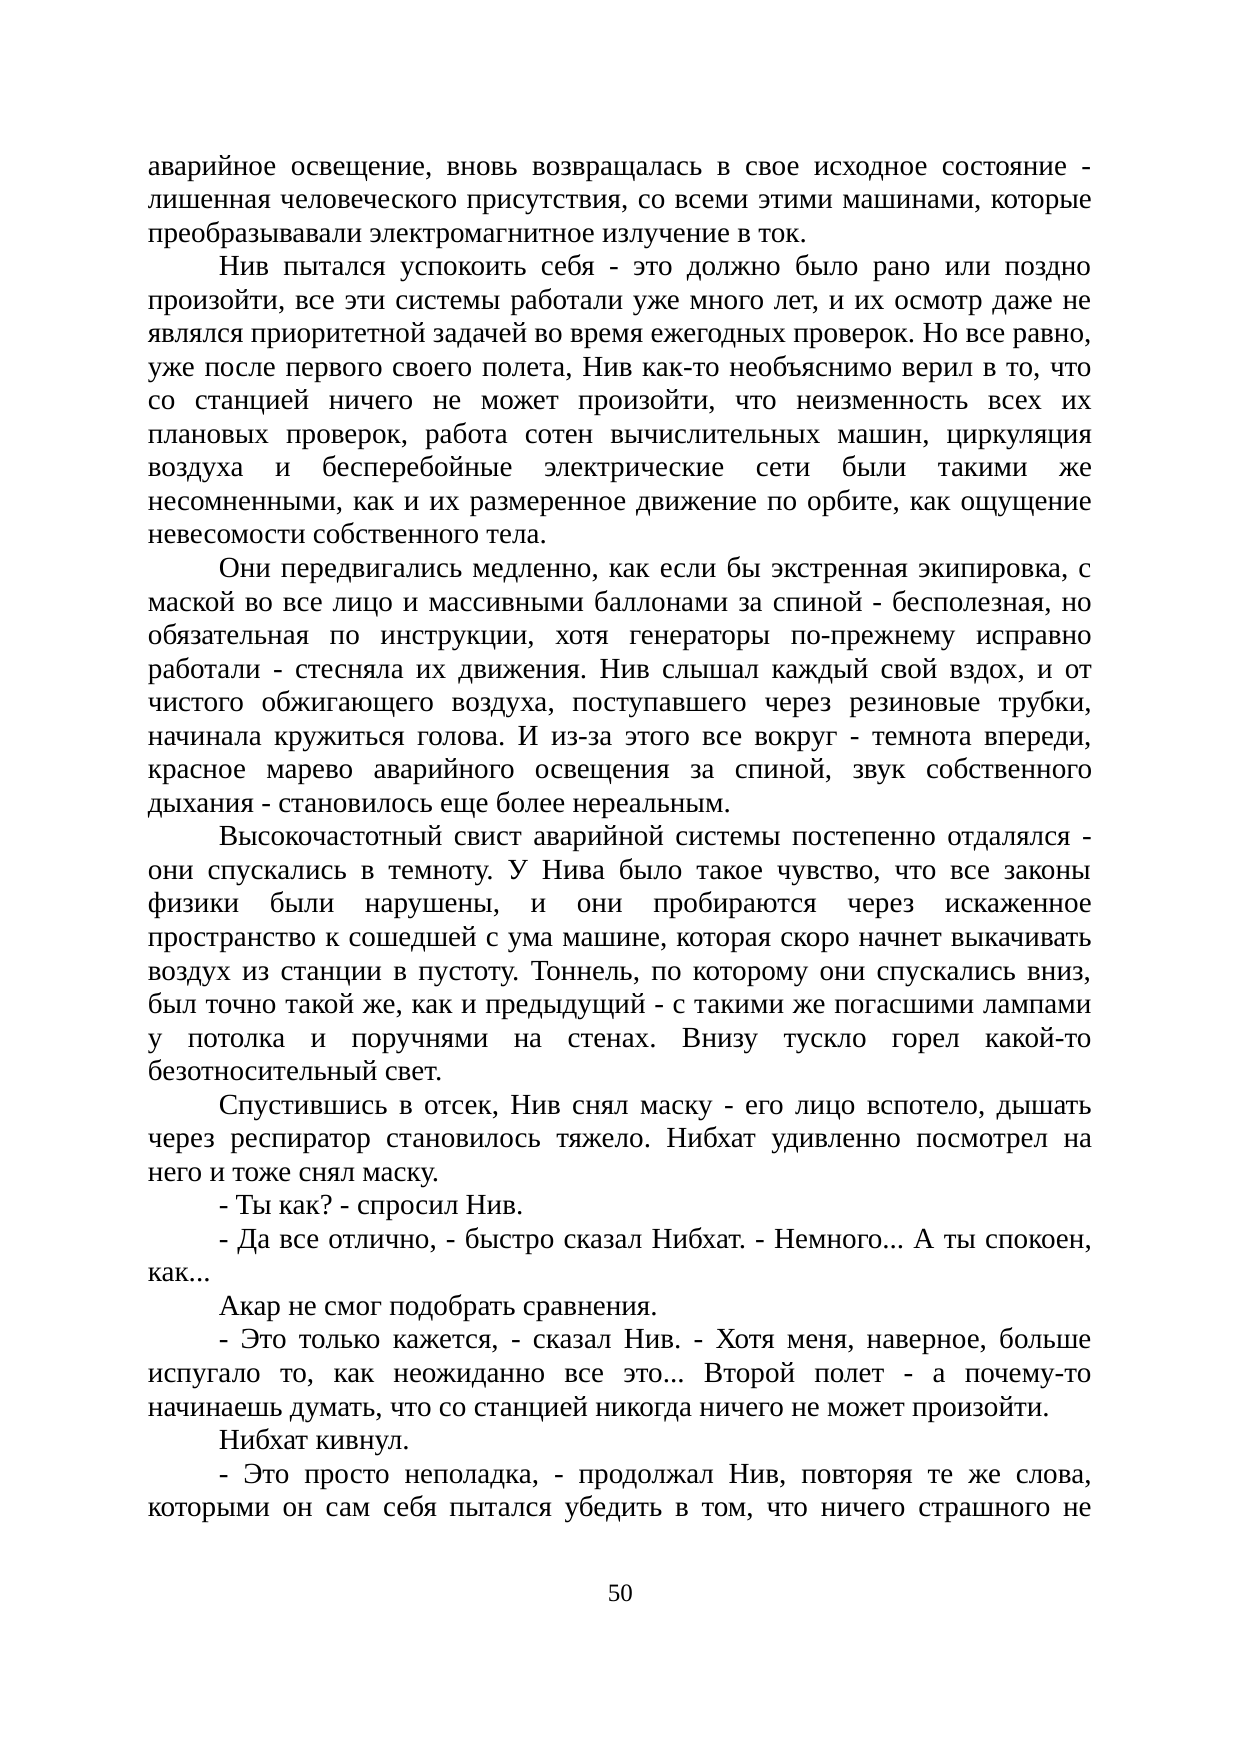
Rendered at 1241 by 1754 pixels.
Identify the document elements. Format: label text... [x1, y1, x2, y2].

text Спустившись в отсек, Нив снял маску - его лицо вспотело, дышать через респиратор становилось тяжело. Нибхат удивленно посмотрел на него и тоже снял маску. [148, 1087, 1093, 1187]
text Нив пытался успокоить себя - это должно было рано или поздно произойти, все эти системы работали уже много лет, и их осмотр даже не являлся приоритетной задачей во время ежегодных проверок. Но все равно, уже после первого своего полета, Нив как-то необъяснимо верил в то, что со станцией ничего не может произойти, что неизменность всех их плановых проверок, работа сотен вычислительных машин, циркуляция воздуха и бесперебойные электрические сети были такими же несомненными, как и их размеренное движение по орбите, как ощущение невесомости собственного тела. [148, 248, 1093, 550]
text Нибхат кивнул. [148, 1422, 1093, 1456]
text - Да все отлично, - быстро сказал Нибхат. - Немного... А ты спокоен, как... [148, 1221, 1093, 1288]
text Они передвигались медленно, как если бы экстренная экипировка, с маской во все лицо и массивными баллонами за спиной - бесполезная, но обязательная по инструкции, хотя генераторы по-прежнему исправно работали - стесняла их движения. Нив слышал каждый свой вздох, и от чистого обжигающего воздуха, поступавшего через резиновые трубки, начинала кружиться голова. И из-за этого все вокруг - темнота впереди, красное марево аварийного освещения за спиной, звук собственного дыхания - становилось еще более нереальным. [148, 550, 1093, 818]
text - Это только кажется, - сказал Нив. - Хотя меня, наверное, больше испугало то, как неожиданно все это... Второй полет - а почему-то начинаешь думать, что со станцией никогда ничего не может произойти. [148, 1322, 1093, 1422]
text Акар не смог подобрать сравнения. [148, 1288, 1093, 1322]
text - Ты как? - спросил Нив. [148, 1187, 1093, 1221]
text аварийное освещение, вновь возвращалась в свое исходное состояние - лишенная человеческого присутствия, со всеми этими машинами, которые преобразывавали электромагнитное излучение в ток. [148, 148, 1093, 248]
text - Это просто неполадка, - продолжал Нив, повторяя те же слова, которыми он сам себя пытался убедить в том, что ничего страшного не [148, 1456, 1093, 1523]
text Высокочастотный свист аварийной системы постепенно отдалялся - они спускались в темноту. У Нива было такое чувство, что все законы физики были нарушены, и они пробираются через искаженное пространство к сошедшей с ума машине, которая скоро начнет выкачивать воздух из станции в пустоту. Тоннель, по которому они спускались вниз, был точно такой же, как и предыдущий - с такими же погасшими лампами у потолка и поручнями на стенах. Внизу тускло горел какой-то безотносительный свет. [148, 818, 1093, 1087]
